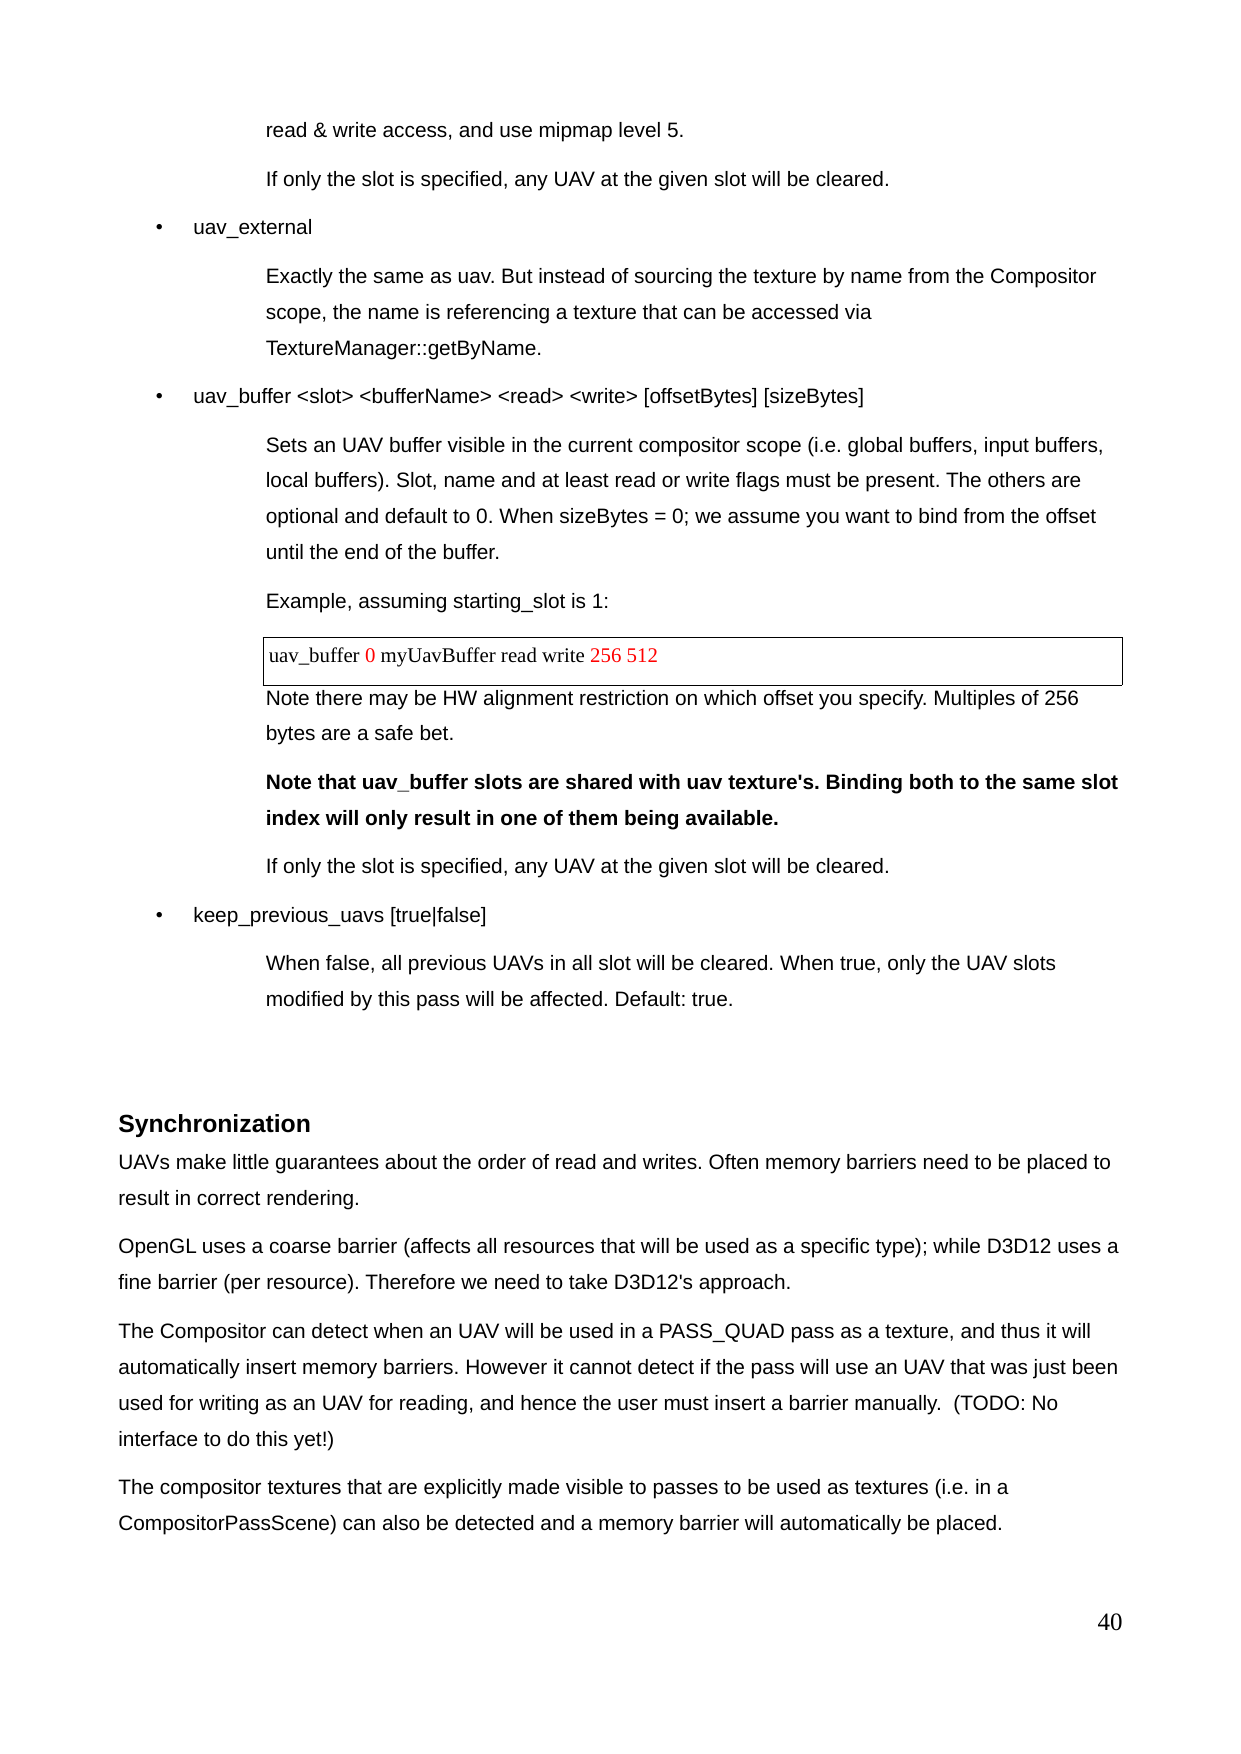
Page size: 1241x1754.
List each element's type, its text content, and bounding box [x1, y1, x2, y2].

list uav_buffer <slot> <bufferName> <read> <write> [offsetBytes] [sizeBytes] [156, 384, 1122, 408]
list uav_external [156, 215, 1122, 239]
text If only the slot is specified, any UAV at the given slot will be cleared. [266, 854, 1122, 878]
text The Compositor can detect when an UAV will be used in a PASS_QUAD pass as a texture, and thus it will automatically insert memory barriers. However it cannot detect if the pass will use an UAV that was just been used for writing as an UAV for reading, and hence the user must insert a barrier manually. (TODO: No interface to do this yet!) [118, 1319, 1122, 1450]
text Note that uav_buffer slots are shared with uav texture's. Binding both to the same slot index will only result in one of them being available. [266, 770, 1122, 829]
text UAVs make little guarantees about the order of read and writes. Often memory barriers need to be placed to result in correct rendering. [118, 1150, 1122, 1210]
text When false, all previous UAVs in all slot will be cleared. When true, only the UAV slots modified by this pass will be affected. Default: true. [266, 951, 1122, 1011]
text Note there may be HW alignment restriction on which offset you specify. Multiples of 256 bytes are a safe bet. [266, 686, 1122, 745]
text Sets an UAV buffer visible in the current compositor scope (i.e. global buffers, input buffers, local buffers). Slot, name and at least read or write flags must be present. The others are optional and default to 0. When sizeBytes = 0; we assume you want to bind from the offset until the end of the buffer. [266, 432, 1122, 564]
list keep_previous_uavs [true|false] [156, 902, 1122, 927]
text Exactly the same as uav. But instead of sourcing the texture by name from the Compositor scope, the name is referencing a texture that can be accessed via TextureManager::getByName. [266, 263, 1122, 359]
text Example, assuming starting_slot is 1: [266, 589, 1122, 613]
text read & write access, and use mipmap level 5. [266, 118, 1122, 142]
table_header uav_buffer 0 myUavBuffer read write 256 512 [264, 638, 1122, 685]
text OpenGL uses a coarse barrier (affects all resources that will be used as a specific type); while D3D12 uses a fine barrier (per resource). Therefore we need to take D3D12's approach. [118, 1234, 1122, 1294]
text The compositor textures that are explicitly made visible to passes to be used as textures (i.e. in a CompositorPassScene) can also be detected and a memory barrier will automatically be placed. [118, 1475, 1122, 1535]
subtitle Synchronization [118, 1109, 1122, 1137]
text If only the slot is specified, any UAV at the given slot will be cleared. [266, 167, 1122, 191]
